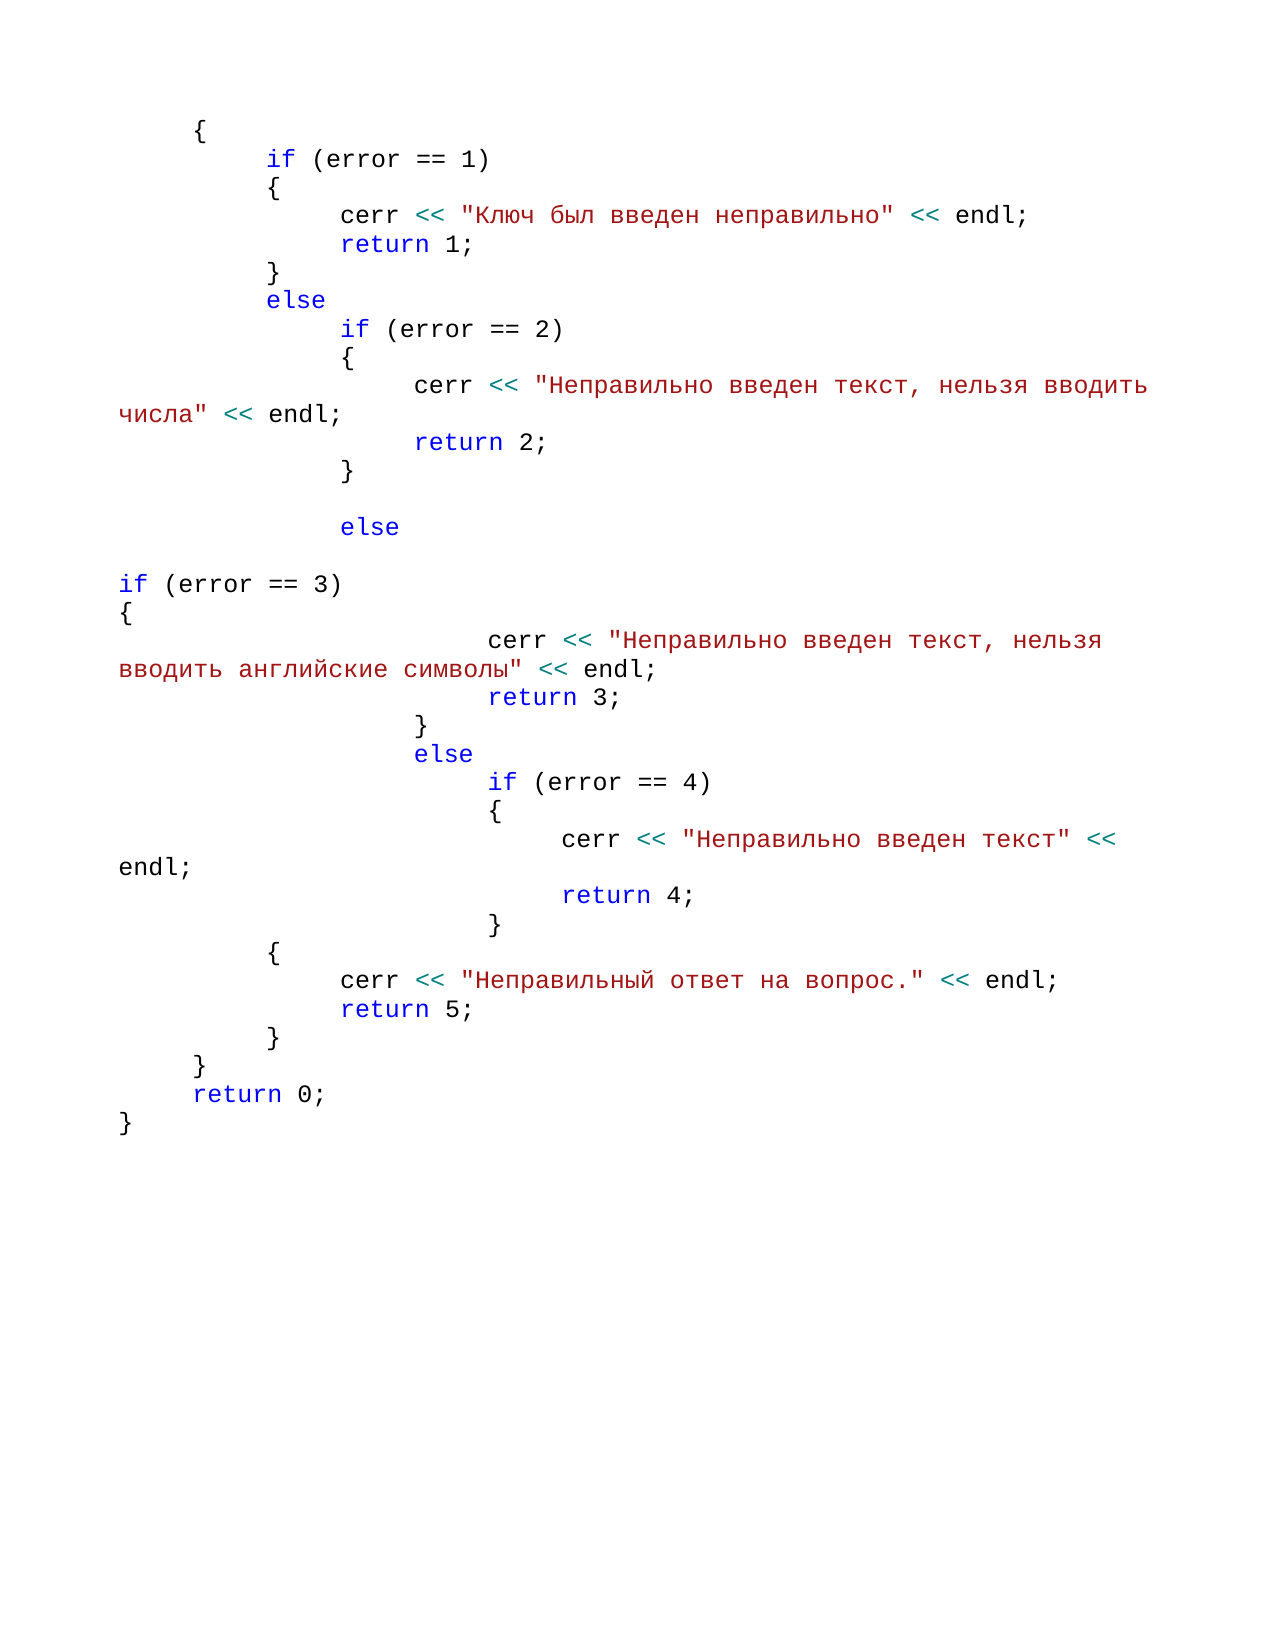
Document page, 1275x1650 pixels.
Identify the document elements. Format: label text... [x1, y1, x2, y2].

text cerr << "Ключ был введен неправильно" << endl; [118, 203, 1157, 231]
text { [118, 940, 1157, 968]
text return 5; [118, 996, 1157, 1025]
text if (error == 2) [118, 316, 1157, 345]
text if (error == 3) [118, 571, 1157, 600]
text return 2; [118, 430, 1157, 458]
text } [118, 713, 1157, 741]
text { [118, 600, 1157, 628]
text { [118, 798, 1157, 826]
text if (error == 4) [118, 770, 1157, 798]
text return 0; [118, 1081, 1157, 1110]
text } [118, 911, 1157, 940]
text { [118, 175, 1157, 203]
text else [118, 741, 1157, 770]
text cerr << "Неправильно введен текст, нельзя вводить английские символы" << endl; [118, 628, 1157, 685]
text { [118, 118, 1157, 146]
text else [118, 288, 1157, 316]
text } [118, 458, 1157, 486]
text return 1; [118, 231, 1157, 260]
text cerr << "Неправильно введен текст" << endl; [118, 826, 1157, 883]
text } [118, 1053, 1157, 1081]
text { [118, 345, 1157, 373]
text } [118, 260, 1157, 288]
text else [118, 515, 1157, 543]
text } [118, 1110, 1157, 1138]
text if (error == 1) [118, 146, 1157, 175]
text return 3; [118, 685, 1157, 713]
text cerr << "Неправильно введен текст, нельзя вводить числа" << endl; [118, 373, 1157, 430]
text } [118, 1025, 1157, 1053]
text return 4; [118, 883, 1157, 911]
text cerr << "Неправильный ответ на вопрос." << endl; [118, 968, 1157, 996]
